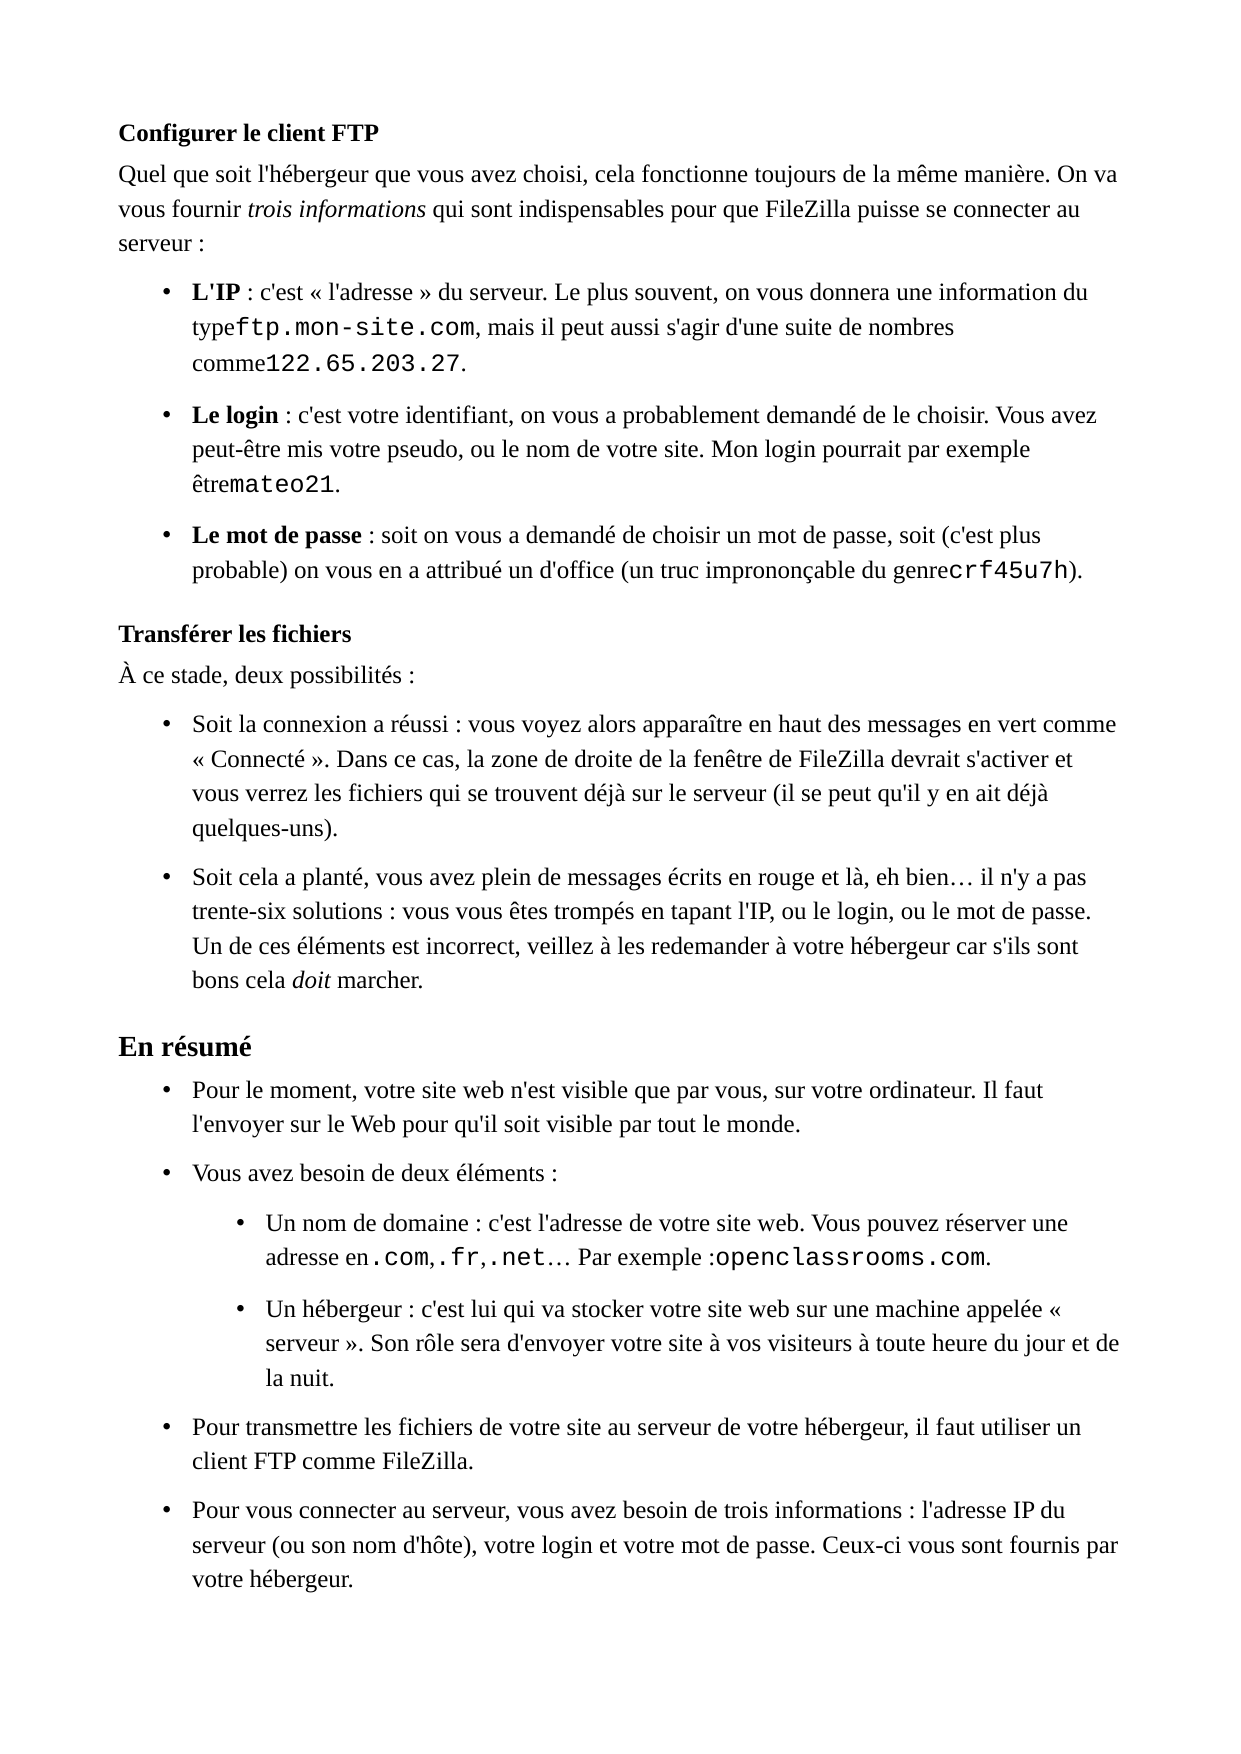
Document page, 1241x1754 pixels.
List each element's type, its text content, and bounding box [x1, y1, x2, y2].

list Vous avez besoin de deux éléments : [162, 1158, 1122, 1187]
text Quel que soit l'hébergeur que vous avez choisi, cela fonctionne toujours de la même manière. On va vous fournir trois informations qui sont indispensables pour que FileZilla puisse se connecter au serveur : [118, 159, 1122, 257]
subtitle En résumé [118, 1029, 1122, 1062]
text À ce stade, deux possibilités : [118, 660, 1122, 689]
list Pour vous connecter au serveur, vous avez besoin de trois informations : l'adresse IP du serveur (ou son nom d'hôte), votre login et votre mot de passe. Ceux-ci vous sont fournis par votre hébergeur. [162, 1495, 1122, 1593]
list Pour le moment, votre site web n'est visible que par vous, sur votre ordinateur. Il faut l'envoyer sur le Web pour qu'il soit visible par tout le monde. [162, 1075, 1122, 1138]
list Soit la connexion a réussi : vous voyez alors apparaître en haut des messages en vert comme « Connecté ». Dans ce cas, la zone de droite de la fenêtre de FileZilla devrait s'activer et vous verrez les fichiers qui se trouvent déjà sur le serveur (il se peut qu'il y en ait déjà quelques-uns). [162, 709, 1122, 842]
list Le login : c'est votre identifiant, on vous a probablement demandé de le choisir. Vous avez peut-être mis votre pseudo, ou le nom de votre site. Mon login pourrait par exemple êtremateo21. [162, 400, 1122, 500]
list Pour transmettre les fichiers de votre site au serveur de votre hébergeur, il faut utiliser un client FTP comme FileZilla. [162, 1412, 1122, 1475]
list L'IP : c'est « l'adresse » du serveur. Le plus souvent, on vous donnera une information du typeftp.mon-site.com, mais il peut aussi s'agir d'une suite de nombres comme122.65.203.27. [162, 277, 1122, 379]
list Soit cela a planté, vous avez plein de messages écrits en rouge et là, eh bien… il n'y a pas trente-six solutions : vous vous êtes trompés en tapant l'IP, ou le login, ou le mot de passe. Un de ces éléments est incorrect, veillez à les redemander à votre hébergeur car s'ils sont bons cela doit marcher. [162, 862, 1122, 994]
list Un hébergeur : c'est lui qui va stocker votre site web sur une machine appelée « serveur ». Son rôle sera d'envoyer votre site à vos visiteurs à toute heure du jour et de la nuit. [236, 1294, 1122, 1391]
list Un nom de domaine : c'est l'adresse de votre site web. Vous pouvez réserver une adresse en.com,.fr,.net… Par exemple :openclassrooms.com. [236, 1208, 1122, 1273]
subtitle Configurer le client FTP [118, 118, 1122, 147]
list Le mot de passe : soit on vous a demandé de choisir un mot de passe, soit (c'est plus probable) on vous en a attribué un d'office (un truc imprononçable du genrecrf45u7h). [162, 521, 1122, 586]
subtitle Transférer les fichiers [118, 619, 1122, 648]
